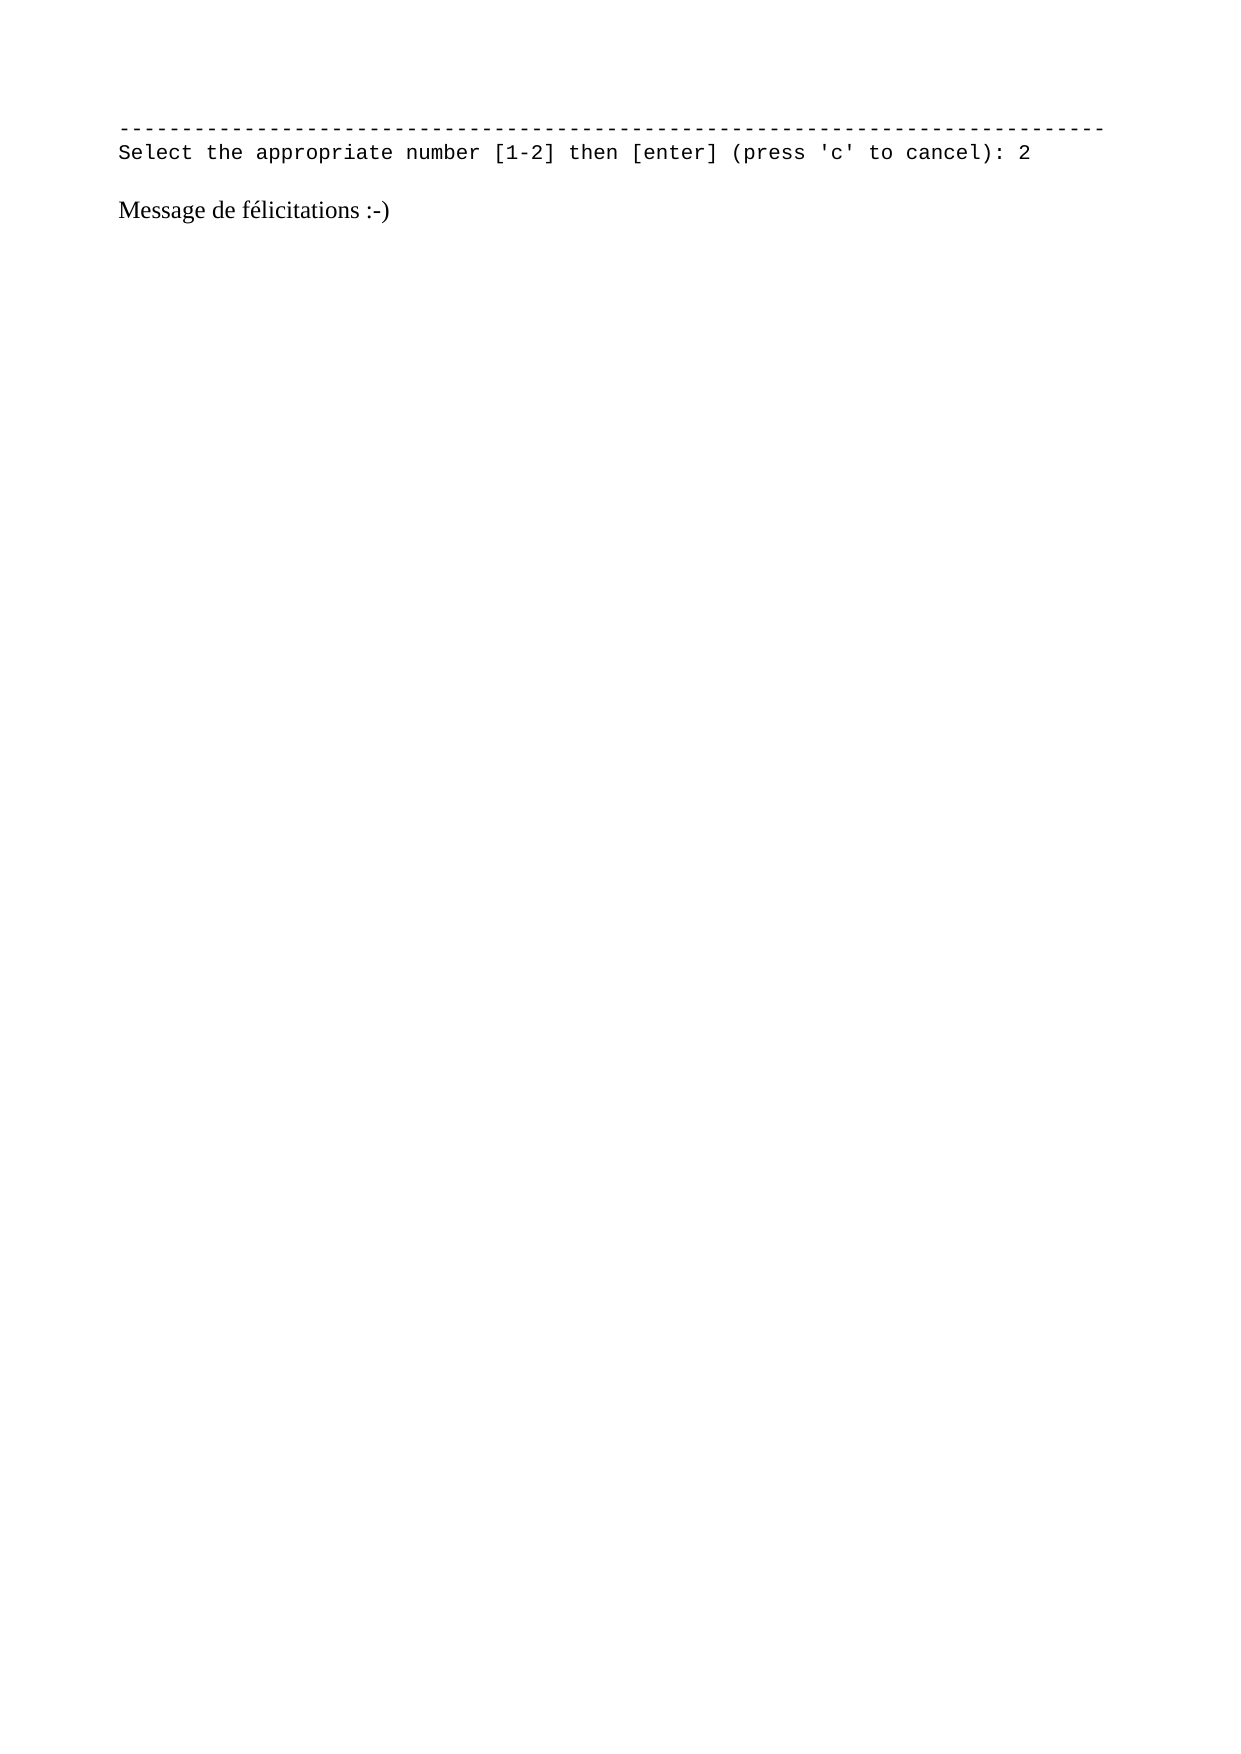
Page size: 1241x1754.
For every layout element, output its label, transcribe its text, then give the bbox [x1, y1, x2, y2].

text Message de félicitations :-) [118, 195, 1122, 224]
text Select the appropriate number [1-2] then [enter] (press 'c' to cancel): 2 [118, 142, 1122, 165]
text ------------------------------------------------------------------------------- [118, 118, 1122, 142]
